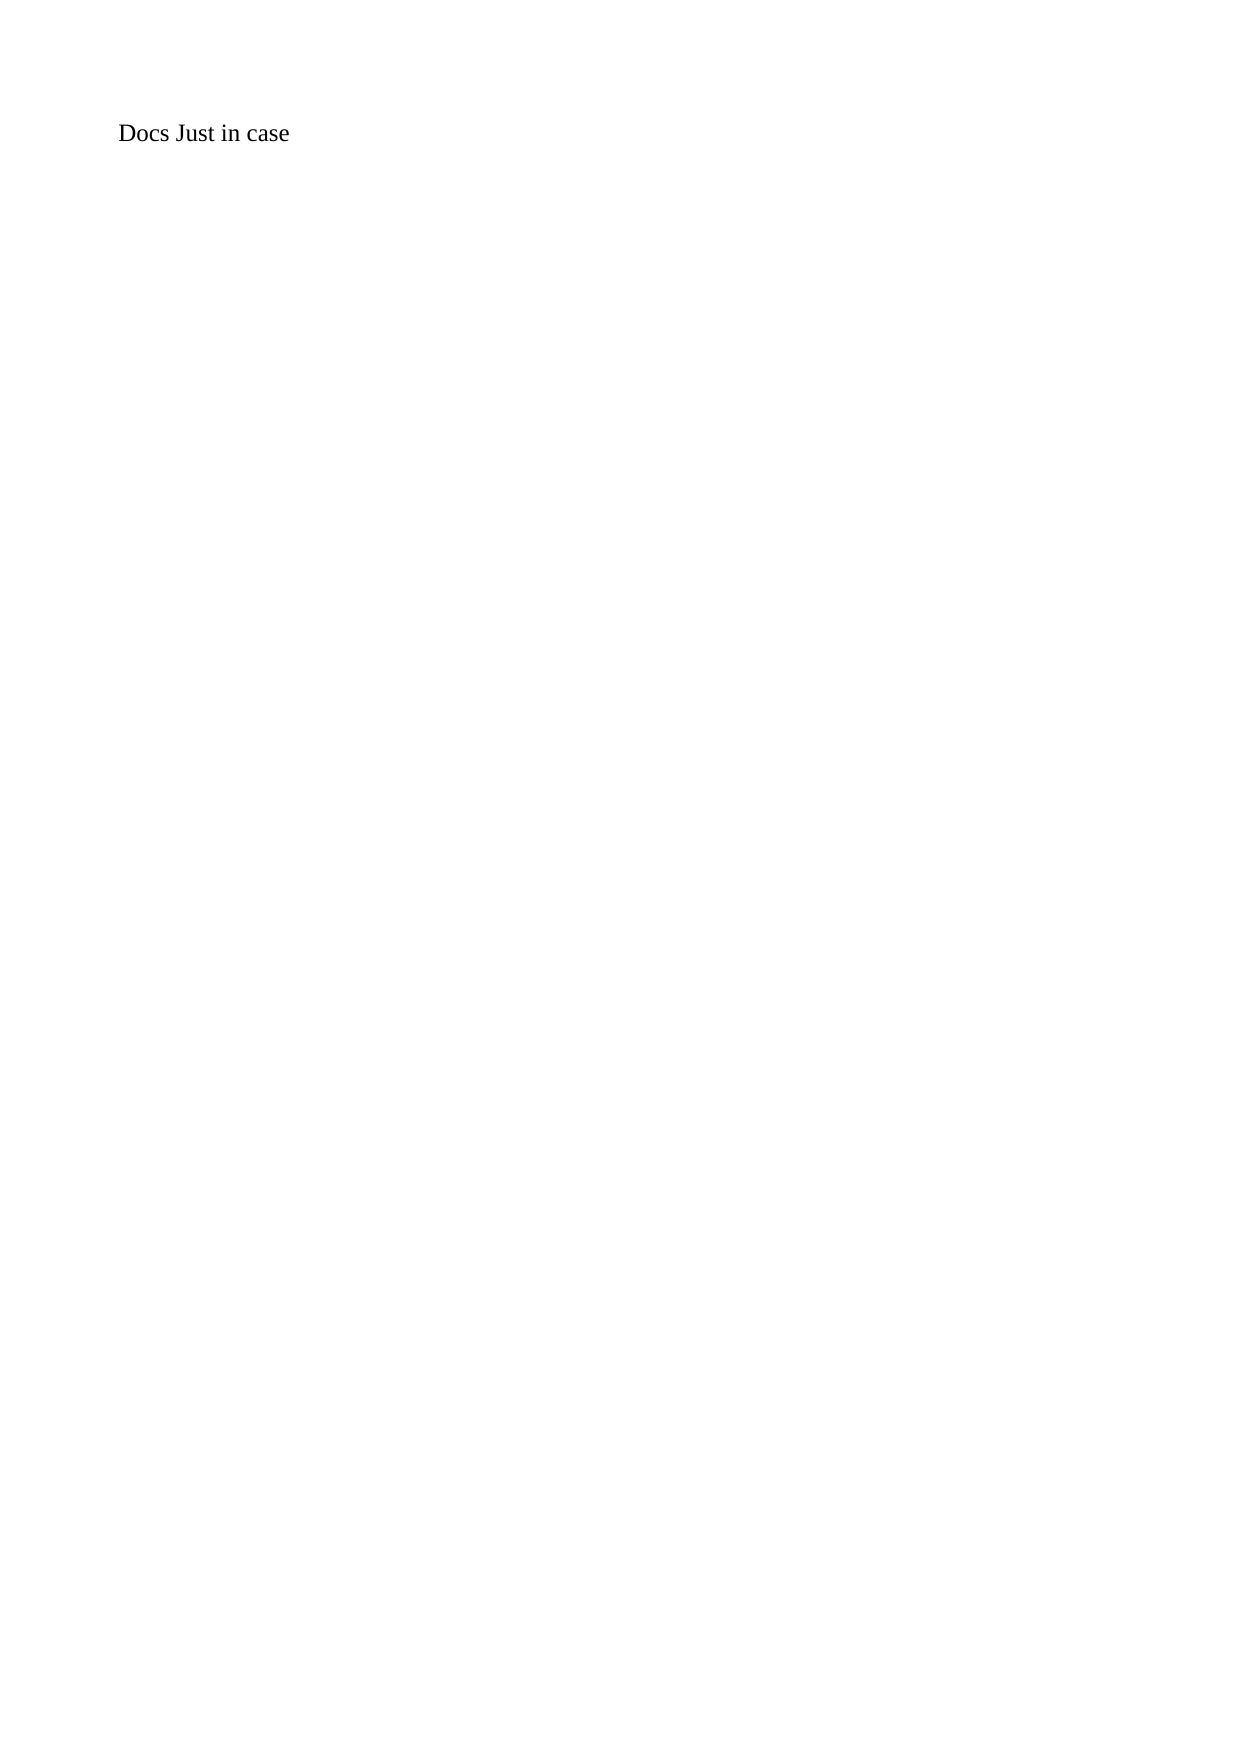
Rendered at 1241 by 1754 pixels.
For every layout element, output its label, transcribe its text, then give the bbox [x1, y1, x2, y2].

text Docs Just in case [118, 118, 1122, 147]
